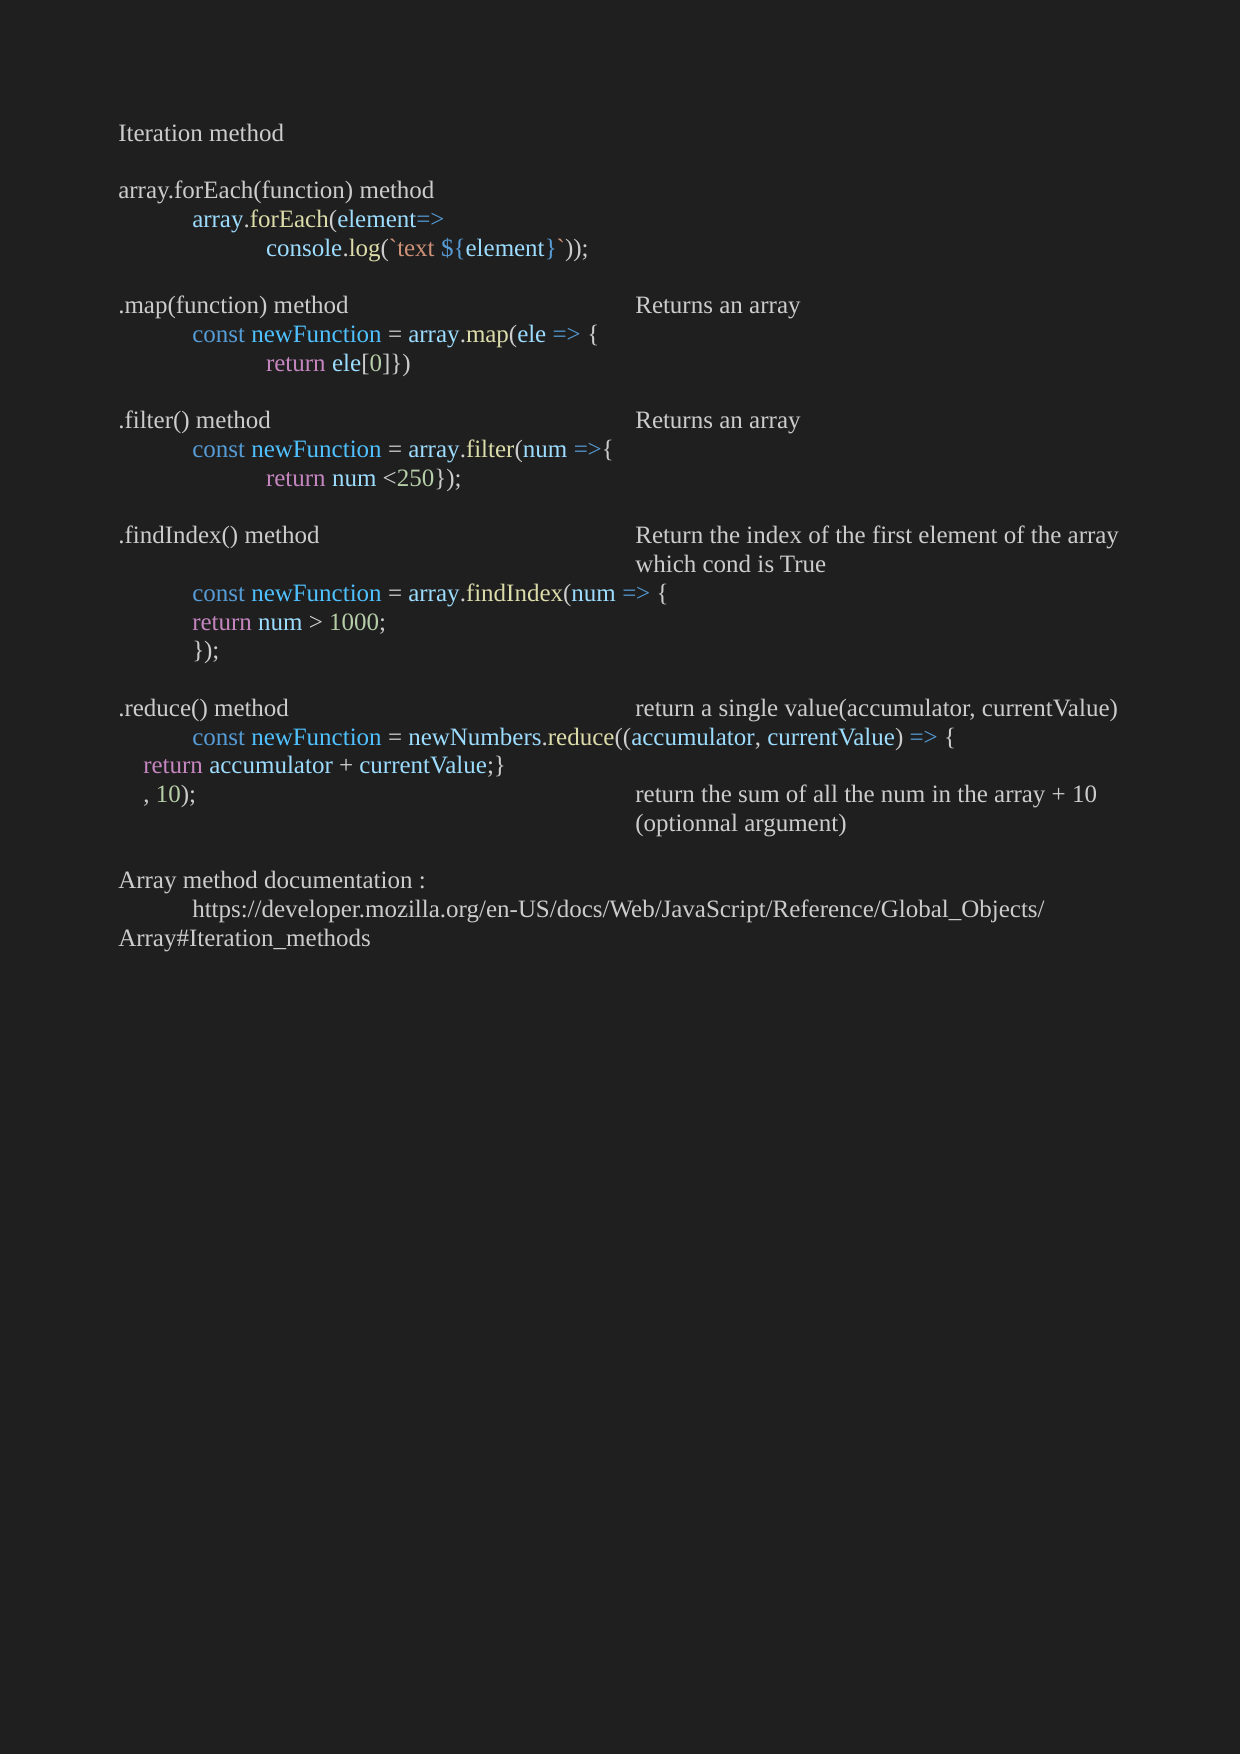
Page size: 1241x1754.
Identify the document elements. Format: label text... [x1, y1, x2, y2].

text .filter() method Returns an array [800, 406, 1122, 434]
text , 10); return the sum of all the num in the array + 10 (optionnal argument) [118, 779, 1122, 837]
text Array method documentation : [426, 866, 1122, 894]
text const newFunction = newNumbers.reduce((accumulator, currentValue) => { [192, 722, 1122, 751]
text return accumulator + currentValue;} [118, 751, 1122, 779]
text const newFunction = array.findIndex(num => { [192, 578, 1122, 607]
text }); [118, 636, 1122, 664]
text return ele[0]}) [118, 348, 1122, 377]
text const newFunction = array.filter(num =>{ [192, 434, 1122, 463]
text Iteration method [284, 118, 1122, 147]
text return num > 1000; [118, 607, 1122, 636]
text array.forEach(element=> [192, 204, 1122, 233]
text array.forEach(function) method [434, 176, 1122, 204]
text console.log(`text ${element}`)); [118, 233, 1122, 262]
text .findIndex() method Return the index of the first element of the array which cond is True [826, 521, 1122, 578]
text .map(function) method Returns an array [800, 291, 1122, 319]
text const newFunction = array.map(ele => { [192, 319, 1122, 348]
text return num <250}); [118, 463, 1122, 492]
text https://developer.mozilla.org/en-US/docs/Web/JavaScript/Reference/Global_Objects/Array#Iteration_methods [371, 894, 1122, 952]
